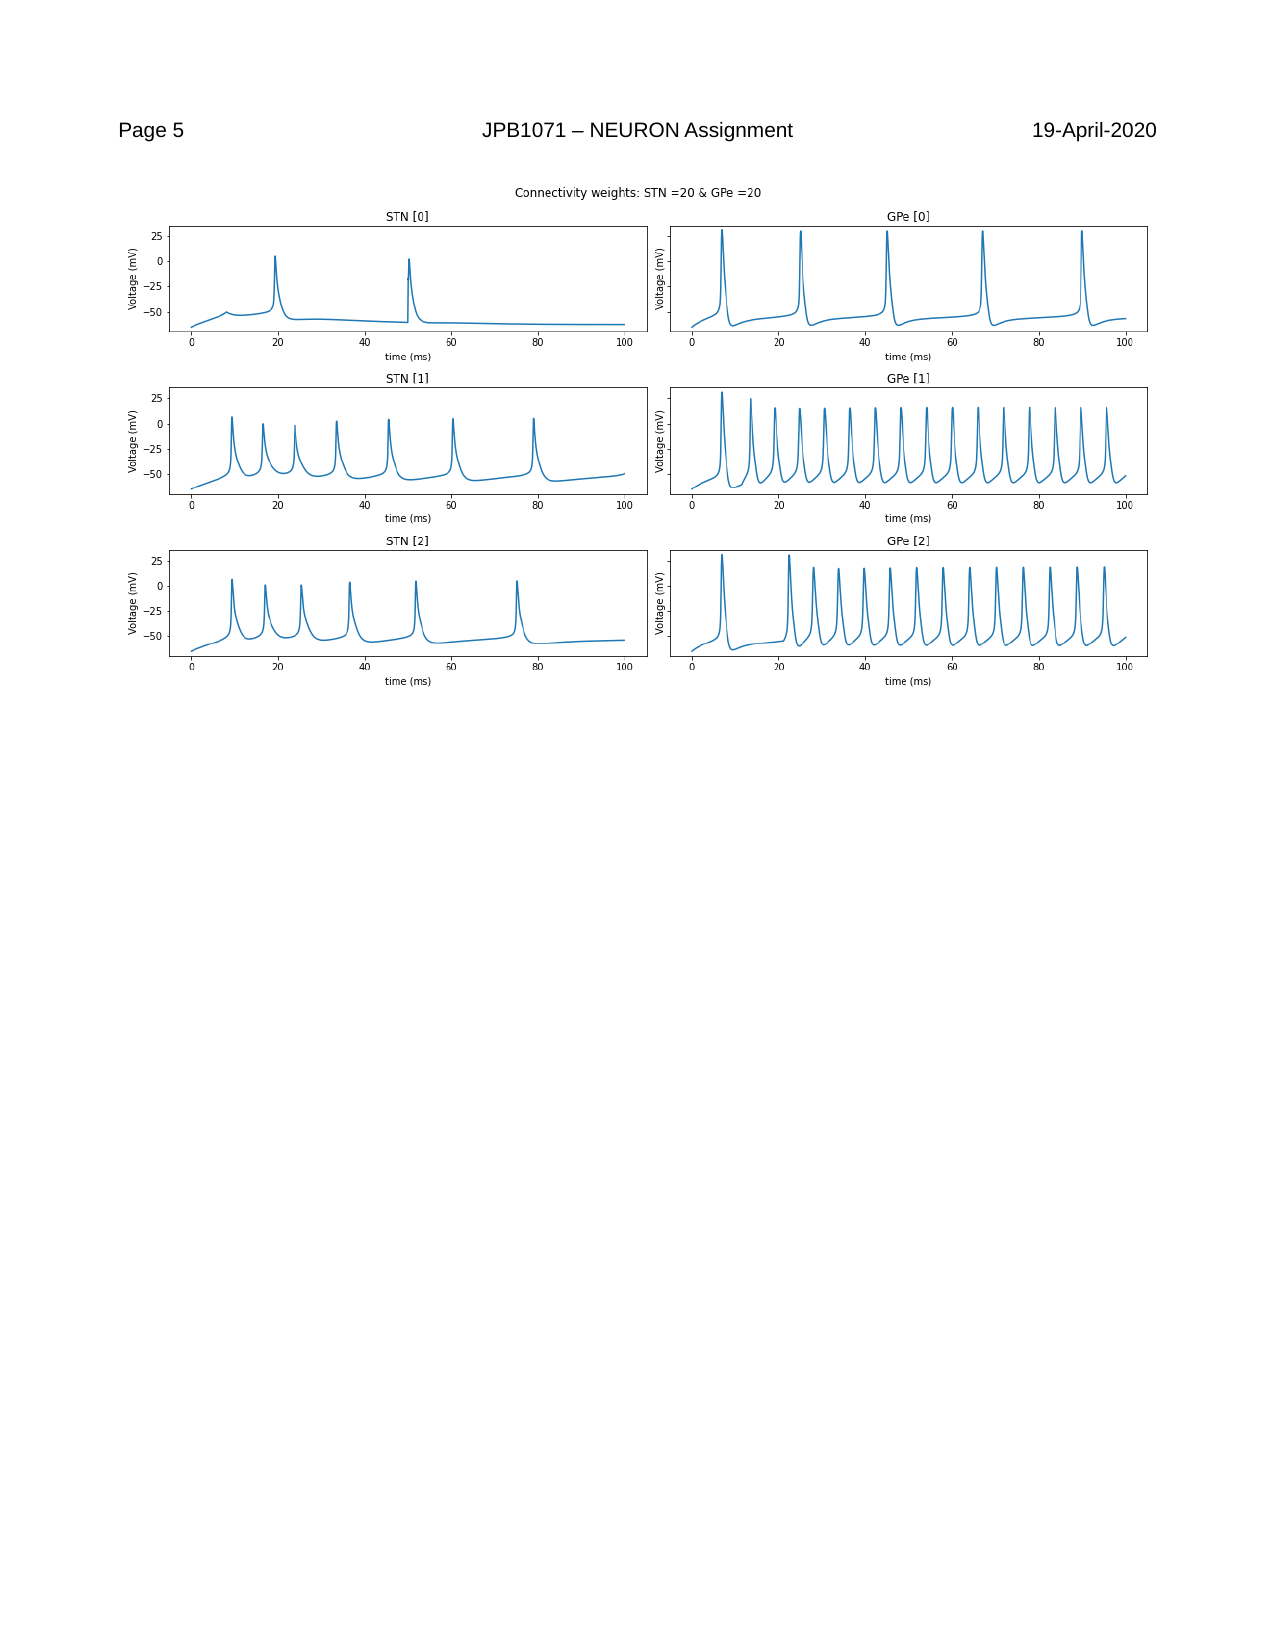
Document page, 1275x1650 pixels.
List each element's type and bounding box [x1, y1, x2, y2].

picture [118, 176, 1157, 696]
